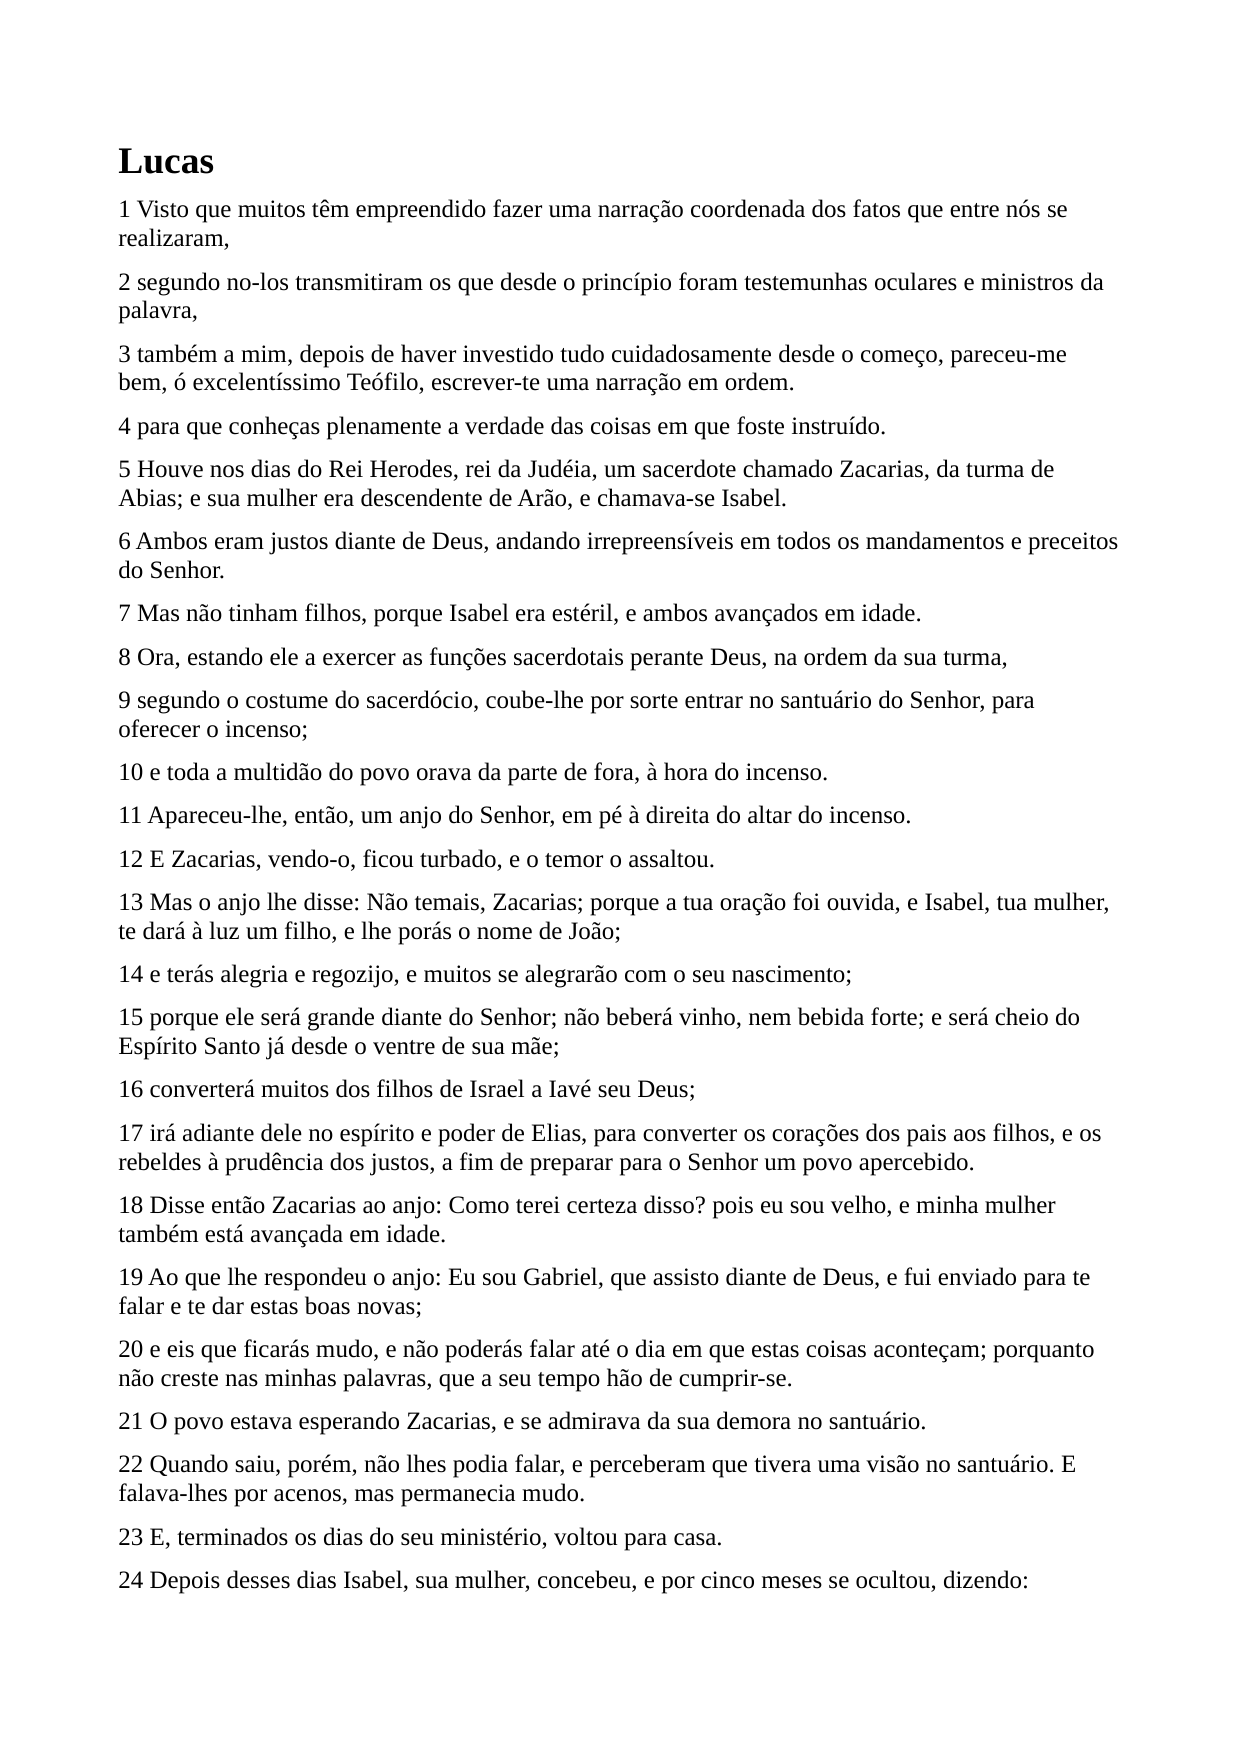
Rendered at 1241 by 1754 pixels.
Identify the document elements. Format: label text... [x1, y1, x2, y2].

text 18 Disse então Zacarias ao anjo: Como terei certeza disso? pois eu sou velho, e minha mulher também está avançada em idade. [118, 1190, 1122, 1247]
text 11 Apareceu-lhe, então, um anjo do Senhor, em pé à direita do altar do incenso. [118, 800, 1122, 829]
subtitle Lucas [118, 139, 1122, 182]
text 14 e terás alegria e regozijo, e muitos se alegrarão com o seu nascimento; [118, 959, 1122, 988]
text 6 Ambos eram justos diante de Deus, andando irrepreensíveis em todos os mandamentos e preceitos do Senhor. [118, 526, 1122, 584]
text 20 e eis que ficarás mudo, e não poderás falar até o dia em que estas coisas aconteçam; porquanto não creste nas minhas palavras, que a seu tempo hão de cumprir-se. [118, 1334, 1122, 1392]
text 9 segundo o costume do sacerdócio, coube-lhe por sorte entrar no santuário do Senhor, para oferecer o incenso; [118, 685, 1122, 742]
text 12 E Zacarias, vendo-o, ficou turbado, e o temor o assaltou. [118, 844, 1122, 872]
text 15 porque ele será grande diante do Senhor; não beberá vinho, nem bebida forte; e será cheio do Espírito Santo já desde o ventre de sua mãe; [118, 1002, 1122, 1060]
text 19 Ao que lhe respondeu o anjo: Eu sou Gabriel, que assisto diante de Deus, e fui enviado para te falar e te dar estas boas novas; [118, 1262, 1122, 1319]
text 23 E, terminados os dias do seu ministério, voltou para casa. [118, 1522, 1122, 1550]
text 13 Mas o anjo lhe disse: Não temais, Zacarias; porque a tua oração foi ouvida, e Isabel, tua mulher, te dará à luz um filho, e lhe porás o nome de João; [118, 887, 1122, 944]
text 7 Mas não tinham filhos, porque Isabel era estéril, e ambos avançados em idade. [118, 598, 1122, 627]
text 1 Visto que muitos têm empreendido fazer uma narração coordenada dos fatos que entre nós se realizaram, [118, 194, 1122, 252]
text 16 converterá muitos dos filhos de Israel a Iavé seu Deus; [118, 1074, 1122, 1103]
text 24 Depois desses dias Isabel, sua mulher, concebeu, e por cinco meses se ocultou, dizendo: [118, 1565, 1122, 1594]
text 21 O povo estava esperando Zacarias, e se admirava da sua demora no santuário. [118, 1406, 1122, 1435]
text 22 Quando saiu, porém, não lhes podia falar, e perceberam que tivera uma visão no santuário. E falava-lhes por acenos, mas permanecia mudo. [118, 1449, 1122, 1507]
text 3 também a mim, depois de haver investido tudo cuidadosamente desde o começo, pareceu-me bem, ó excelentíssimo Teófilo, escrever-te uma narração em ordem. [118, 339, 1122, 396]
text 2 segundo no-los transmitiram os que desde o princípio foram testemunhas oculares e ministros da palavra, [118, 267, 1122, 324]
text 8 Ora, estando ele a exercer as funções sacerdotais perante Deus, na ordem da sua turma, [118, 642, 1122, 670]
text 4 para que conheças plenamente a verdade das coisas em que foste instruído. [118, 411, 1122, 439]
text 17 irá adiante dele no espírito e poder de Elias, para converter os corações dos pais aos filhos, e os rebeldes à prudência dos justos, a fim de preparar para o Senhor um povo apercebido. [118, 1118, 1122, 1175]
text 5 Houve nos dias do Rei Herodes, rei da Judéia, um sacerdote chamado Zacarias, da turma de Abias; e sua mulher era descendente de Arão, e chamava-se Isabel. [118, 454, 1122, 512]
text 10 e toda a multidão do povo orava da parte de fora, à hora do incenso. [118, 757, 1122, 786]
